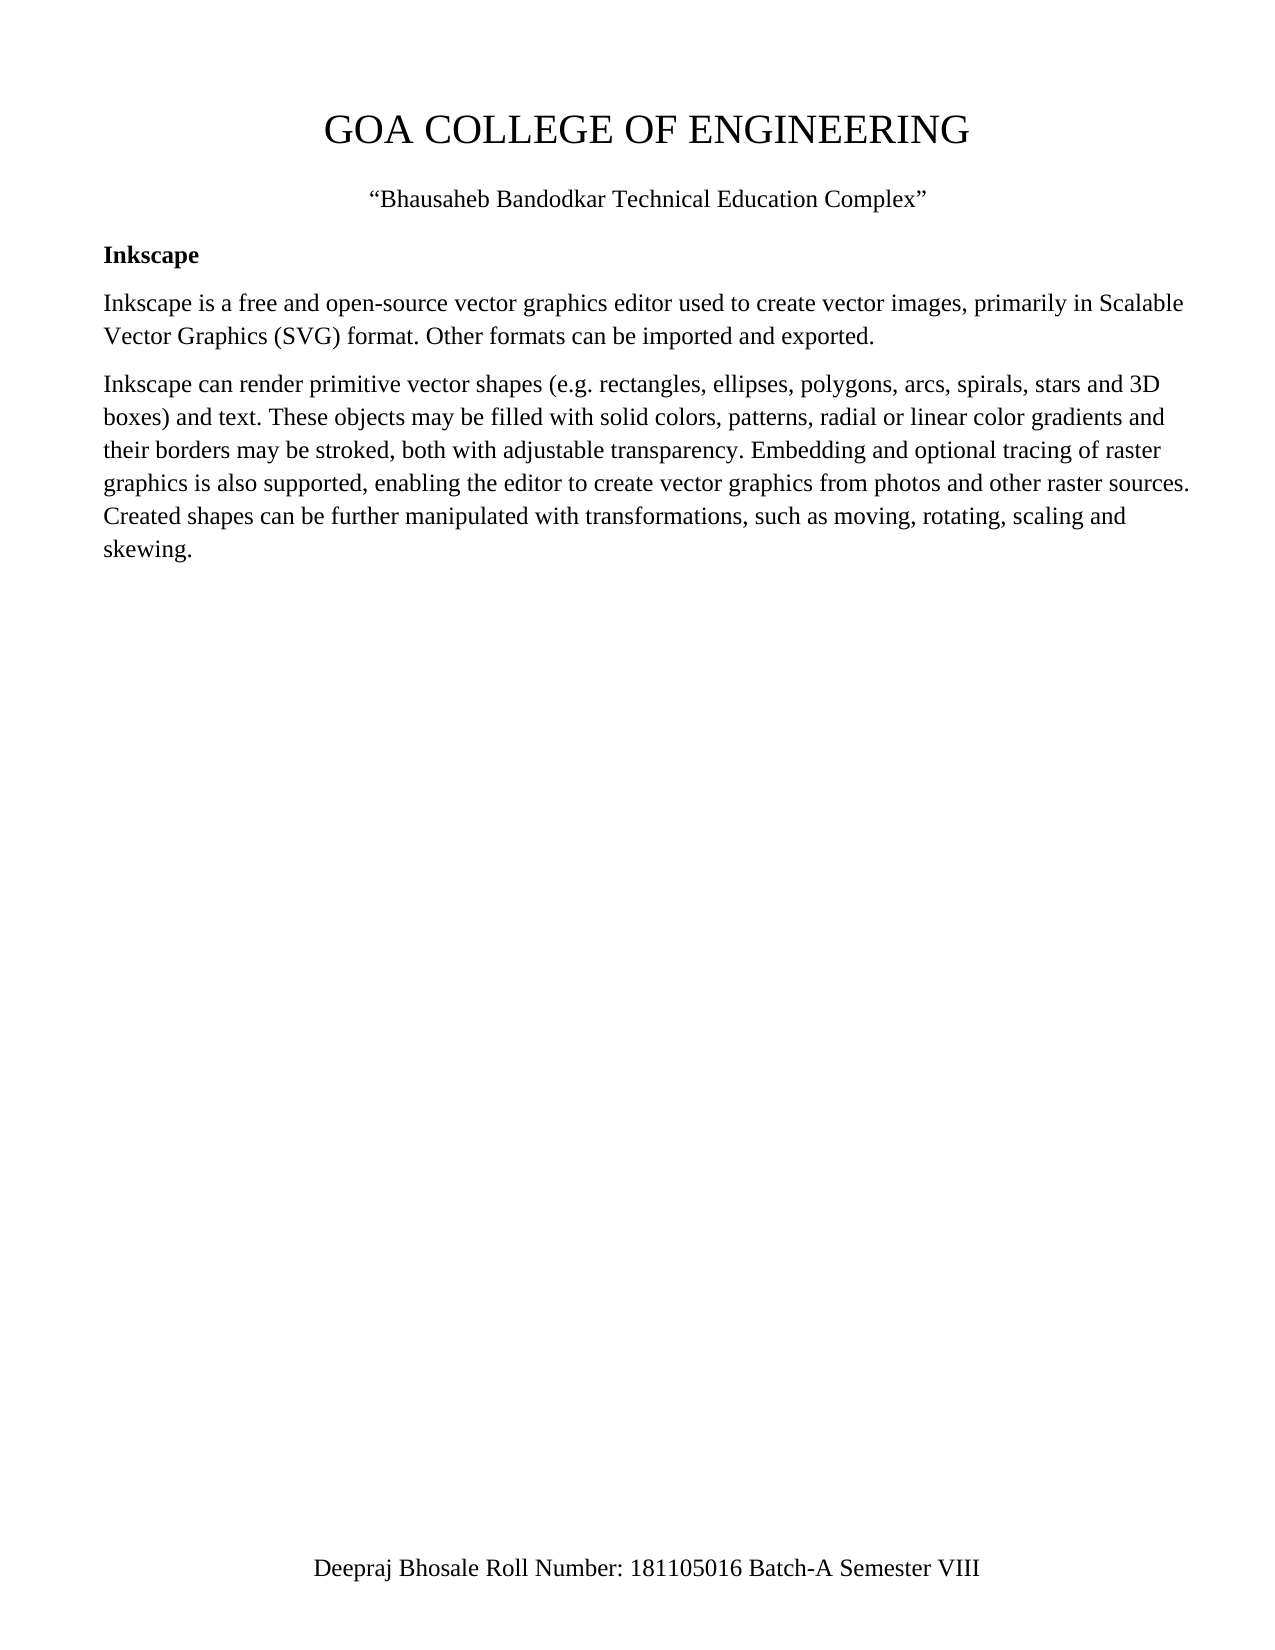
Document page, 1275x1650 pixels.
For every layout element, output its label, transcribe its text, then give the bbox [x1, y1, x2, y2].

text Inkscape is a free and open-source vector graphics editor used to create vector images, primarily in Scalable Vector Graphics (SVG) format. Other formats can be imported and exported. [103, 288, 1191, 350]
text Inkscape can render primitive vector shapes (e.g. rectangles, ellipses, polygons, arcs, spirals, stars and 3D boxes) and text. These objects may be filled with solid colors, patterns, radial or linear color gradients and their borders may be stroked, both with adjustable transparency. Embedding and optional tracing of raster graphics is also supported, enabling the editor to create vector graphics from photos and other raster sources. Created shapes can be further manipulated with transformations, such as moving, rotating, scaling and skewing. [103, 369, 1191, 562]
text Inkscape [103, 240, 1191, 269]
